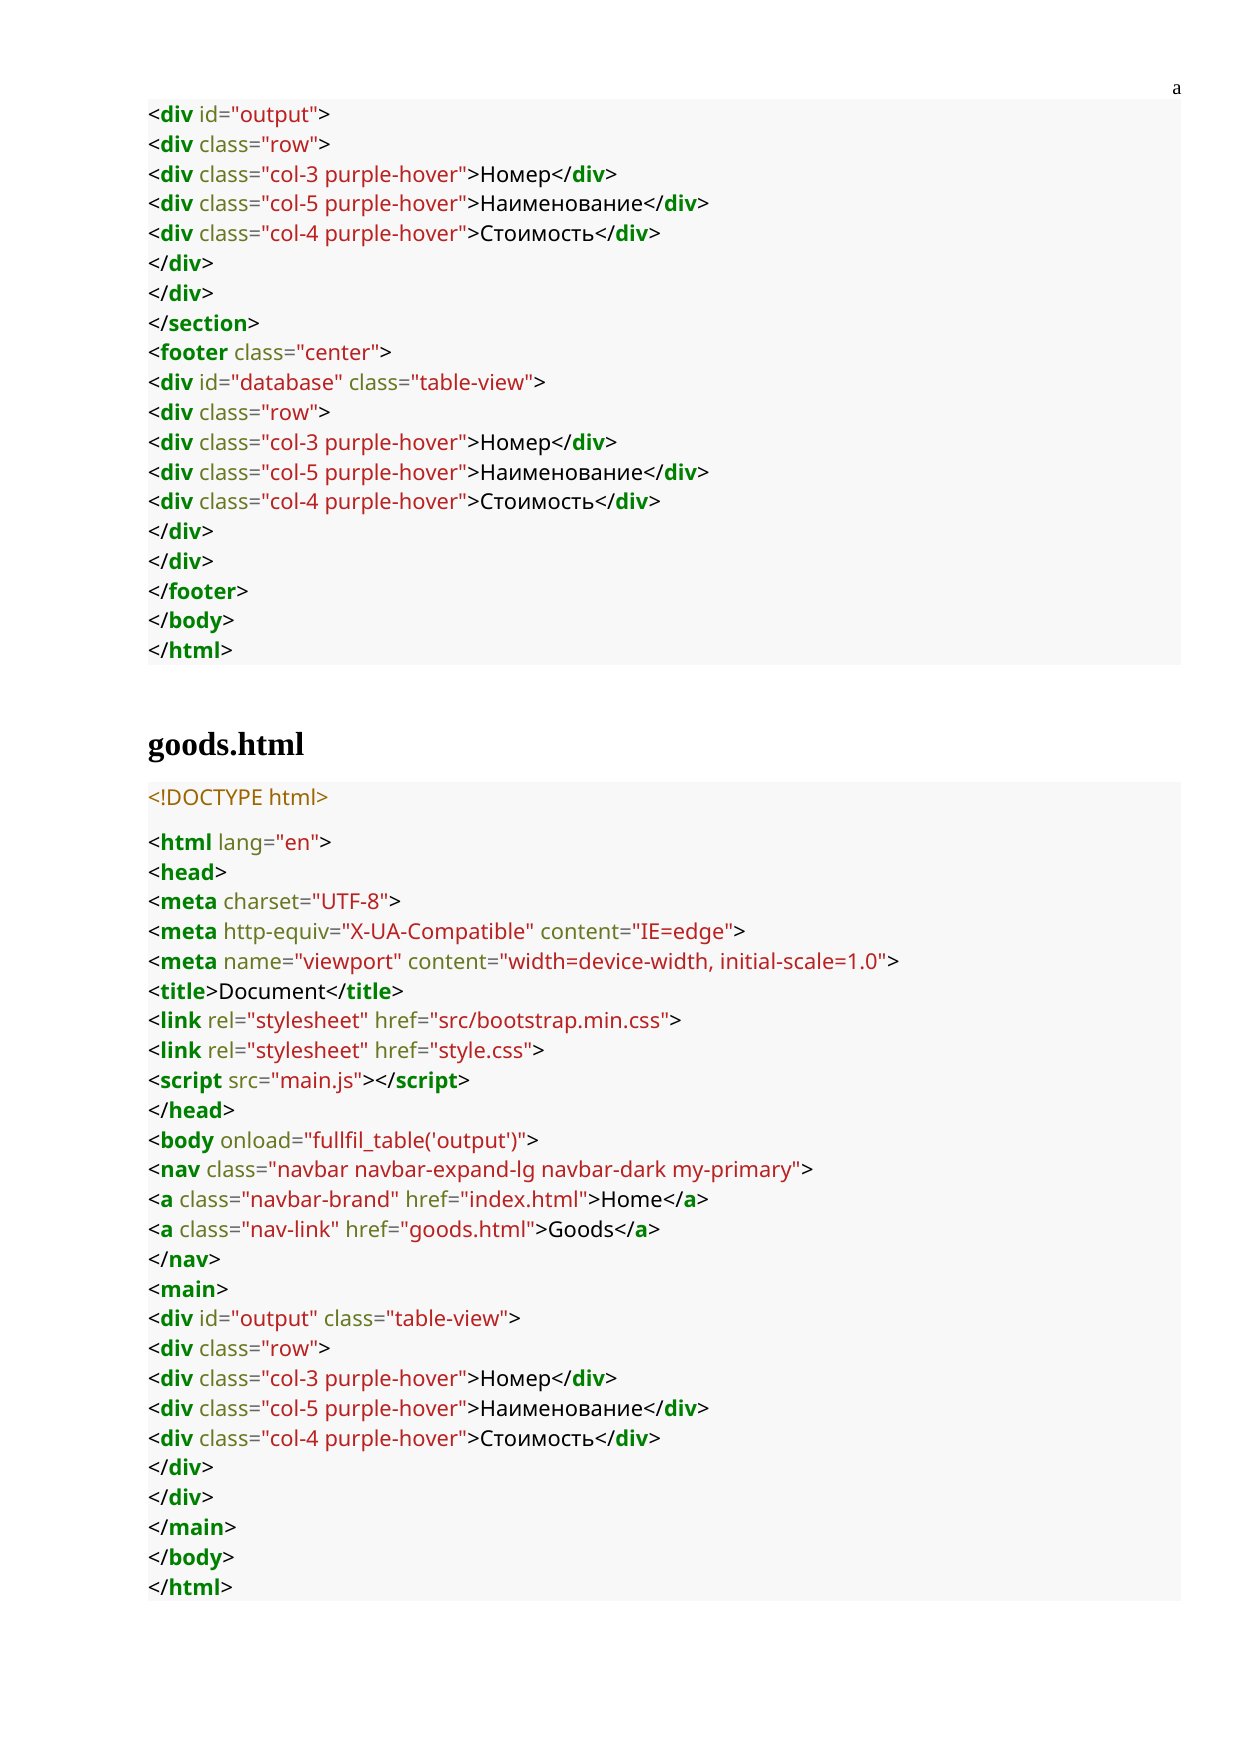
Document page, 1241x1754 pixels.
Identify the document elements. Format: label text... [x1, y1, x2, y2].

text <link rel="stylesheet" href="style.css"> [148, 1035, 1181, 1065]
text </section> [148, 308, 1181, 337]
text <main> [148, 1274, 1181, 1303]
text <div class="col-4 purple-hover">Стоимость</div> [148, 1423, 1181, 1452]
text </body> [148, 1542, 1181, 1572]
text </body> [148, 606, 1181, 635]
text </nav> [148, 1244, 1181, 1274]
text <html lang="en"> [148, 827, 1181, 857]
text </div> [148, 278, 1181, 308]
text <meta charset="UTF-8"> [148, 886, 1181, 916]
text <footer class="center"> [148, 337, 1181, 367]
text </div> [148, 248, 1181, 278]
text <div class="col-4 purple-hover">Стоимость</div> [148, 218, 1181, 248]
text <div id="output"> [148, 99, 1181, 129]
text <head> [148, 857, 1181, 886]
text <a class="nav-link" href="goods.html">Goods</a> [148, 1214, 1181, 1244]
text goods.html [148, 724, 1181, 762]
text <link rel="stylesheet" href="src/bootstrap.min.css"> [148, 1006, 1181, 1035]
text <nav class="navbar navbar-expand-lg navbar-dark my-primary"> [148, 1154, 1181, 1184]
text <div class="col-4 purple-hover">Стоимость</div> [148, 486, 1181, 516]
text <!DOCTYPE html> [148, 782, 1181, 812]
text </div> [148, 546, 1181, 576]
text <title>Document</title> [148, 976, 1181, 1006]
text <div class="col-5 purple-hover">Наименование</div> [148, 188, 1181, 218]
text </div> [148, 1452, 1181, 1482]
text <div class="row"> [148, 397, 1181, 427]
text <meta name="viewport" content="width=device-width, initial-scale=1.0"> [148, 946, 1181, 976]
text <div class="col-5 purple-hover">Наименование</div> [148, 457, 1181, 486]
text <div id="output" class="table-view"> [148, 1303, 1181, 1333]
text </html> [148, 635, 1181, 665]
text </main> [148, 1512, 1181, 1542]
text <a class="navbar-brand" href="index.html">Home</a> [148, 1184, 1181, 1214]
text </div> [148, 516, 1181, 546]
text <div id="database" class="table-view"> [148, 367, 1181, 397]
text <div class="col-5 purple-hover">Наименование</div> [148, 1393, 1181, 1423]
text <div class="col-3 purple-hover">Номер</div> [148, 427, 1181, 457]
text </html> [148, 1572, 1181, 1601]
text </head> [148, 1095, 1181, 1125]
text <body onload="fullfil_table('output')"> [148, 1125, 1181, 1154]
text <script src="main.js"></script> [148, 1065, 1181, 1095]
text <div class="row"> [148, 129, 1181, 159]
text <div class="col-3 purple-hover">Номер</div> [148, 159, 1181, 188]
text <meta http-equiv="X-UA-Compatible" content="IE=edge"> [148, 916, 1181, 946]
text </footer> [148, 576, 1181, 606]
text </div> [148, 1482, 1181, 1512]
text <div class="col-3 purple-hover">Номер</div> [148, 1363, 1181, 1393]
text <div class="row"> [148, 1333, 1181, 1363]
